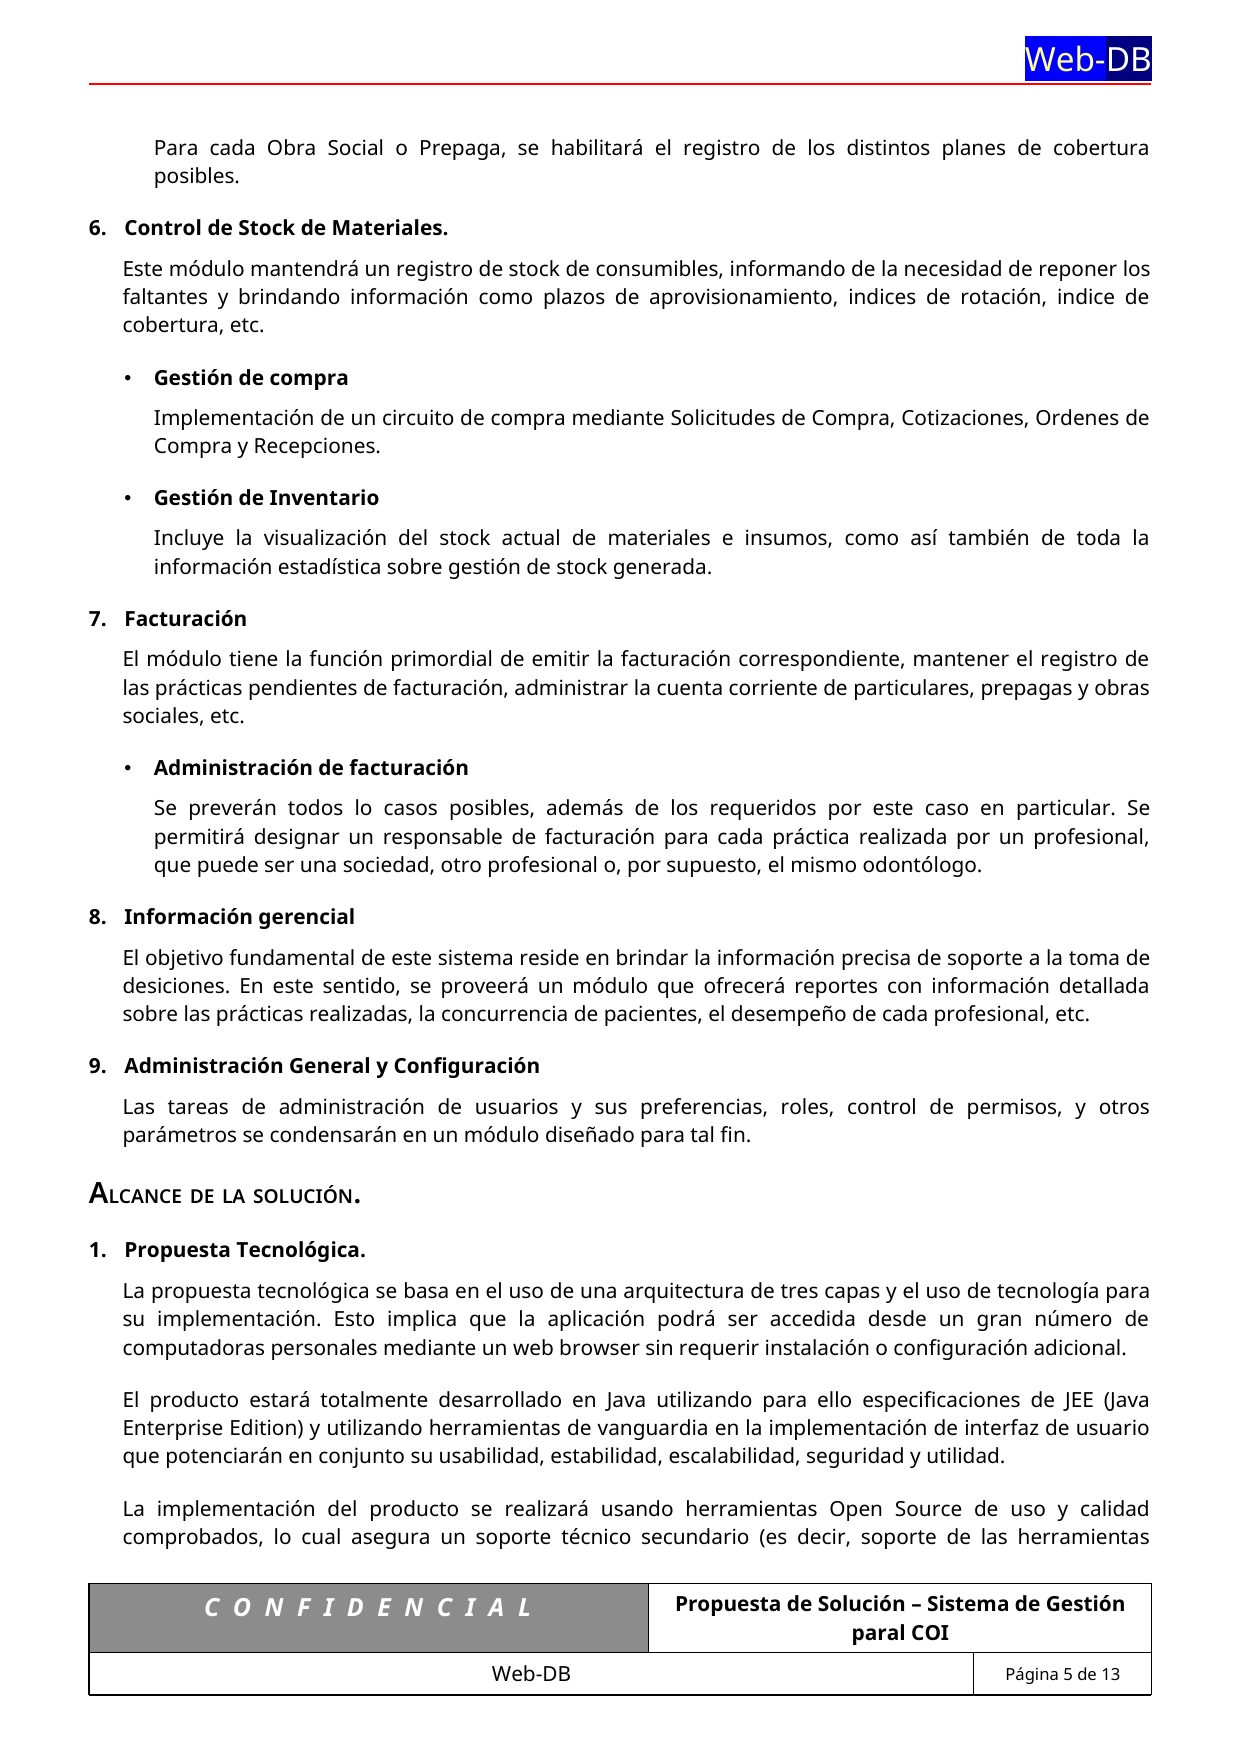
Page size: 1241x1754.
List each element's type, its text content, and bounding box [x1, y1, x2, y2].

text El producto estará totalmente desarrollado en Java utilizando para ello especificaciones de JEE (Java Enterprise Edition) y utilizando herramientas de vanguardia en la implementación de interfaz de usuario que potenciarán en conjunto su usabilidad, estabilidad, escalabilidad, seguridad y utilidad. [122, 1385, 1151, 1470]
list Información gerencial [89, 902, 1151, 931]
list Facturación [89, 604, 1151, 632]
text Para cada Obra Social o Prepaga, se habilitará el registro de los distintos planes de cobertura posibles. [154, 133, 1151, 190]
text El módulo tiene la función primordial de emitir la facturación correspondiente, mantener el registro de las prácticas pendientes de facturación, administrar la cuenta corriente de particulares, prepagas y obras sociales, etc. [122, 644, 1151, 729]
text El objetivo fundamental de este sistema reside en brindar la información precisa de soporte a la toma de desiciones. En este sentido, se proveerá un módulo que ofrecerá reportes con información detallada sobre las prácticas realizadas, la concurrencia de pacientes, el desempeño de cada profesional, etc. [122, 943, 1151, 1028]
text Se preverán todos lo casos posibles, además de los requeridos por este caso en particular. Se permitirá designar un responsable de facturación para cada práctica realizada por un profesional, que puede ser una sociedad, otro profesional o, por supuesto, el mismo odontólogo. [154, 793, 1151, 879]
list Propuesta Tecnológica. [89, 1236, 1151, 1264]
text La implementación del producto se realizará usando herramientas Open Source de uso y calidad comprobados, lo cual asegura un soporte técnico secundario (es decir, soporte de las herramientas [122, 1494, 1151, 1551]
list Gestión de Inventario [124, 483, 1151, 512]
text Las tareas de administración de usuarios y sus preferencias, roles, control de permisos, y otros parámetros se condensarán en un módulo diseñado para tal fin. [122, 1092, 1151, 1149]
list Gestión de compra [124, 363, 1151, 391]
text Este módulo mantendrá un registro de stock de consumibles, informando de la necesidad de reponer los faltantes y brindando información como plazos de aprovisionamiento, indices de rotación, indice de cobertura, etc. [122, 254, 1151, 339]
text La propuesta tecnológica se basa en el uso de una arquitectura de tres capas y el uso de tecnología para su implementación. Esto implica que la aplicación podrá ser accedida desde un gran número de computadoras personales mediante un web browser sin requerir instalación o configuración adicional. [122, 1276, 1151, 1361]
subtitle Alcance de la solución. [89, 1172, 1151, 1212]
text Implementación de un circuito de compra mediante Solicitudes de Compra, Cotizaciones, Ordenes de Compra y Recepciones. [154, 403, 1151, 460]
list Control de Stock de Materiales. [89, 213, 1151, 242]
text Incluye la visualización del stock actual de materiales e insumos, como así también de toda la información estadística sobre gestión de stock generada. [154, 523, 1151, 580]
list Administración de facturación [124, 753, 1151, 782]
list Administración General y Configuración [89, 1052, 1151, 1080]
